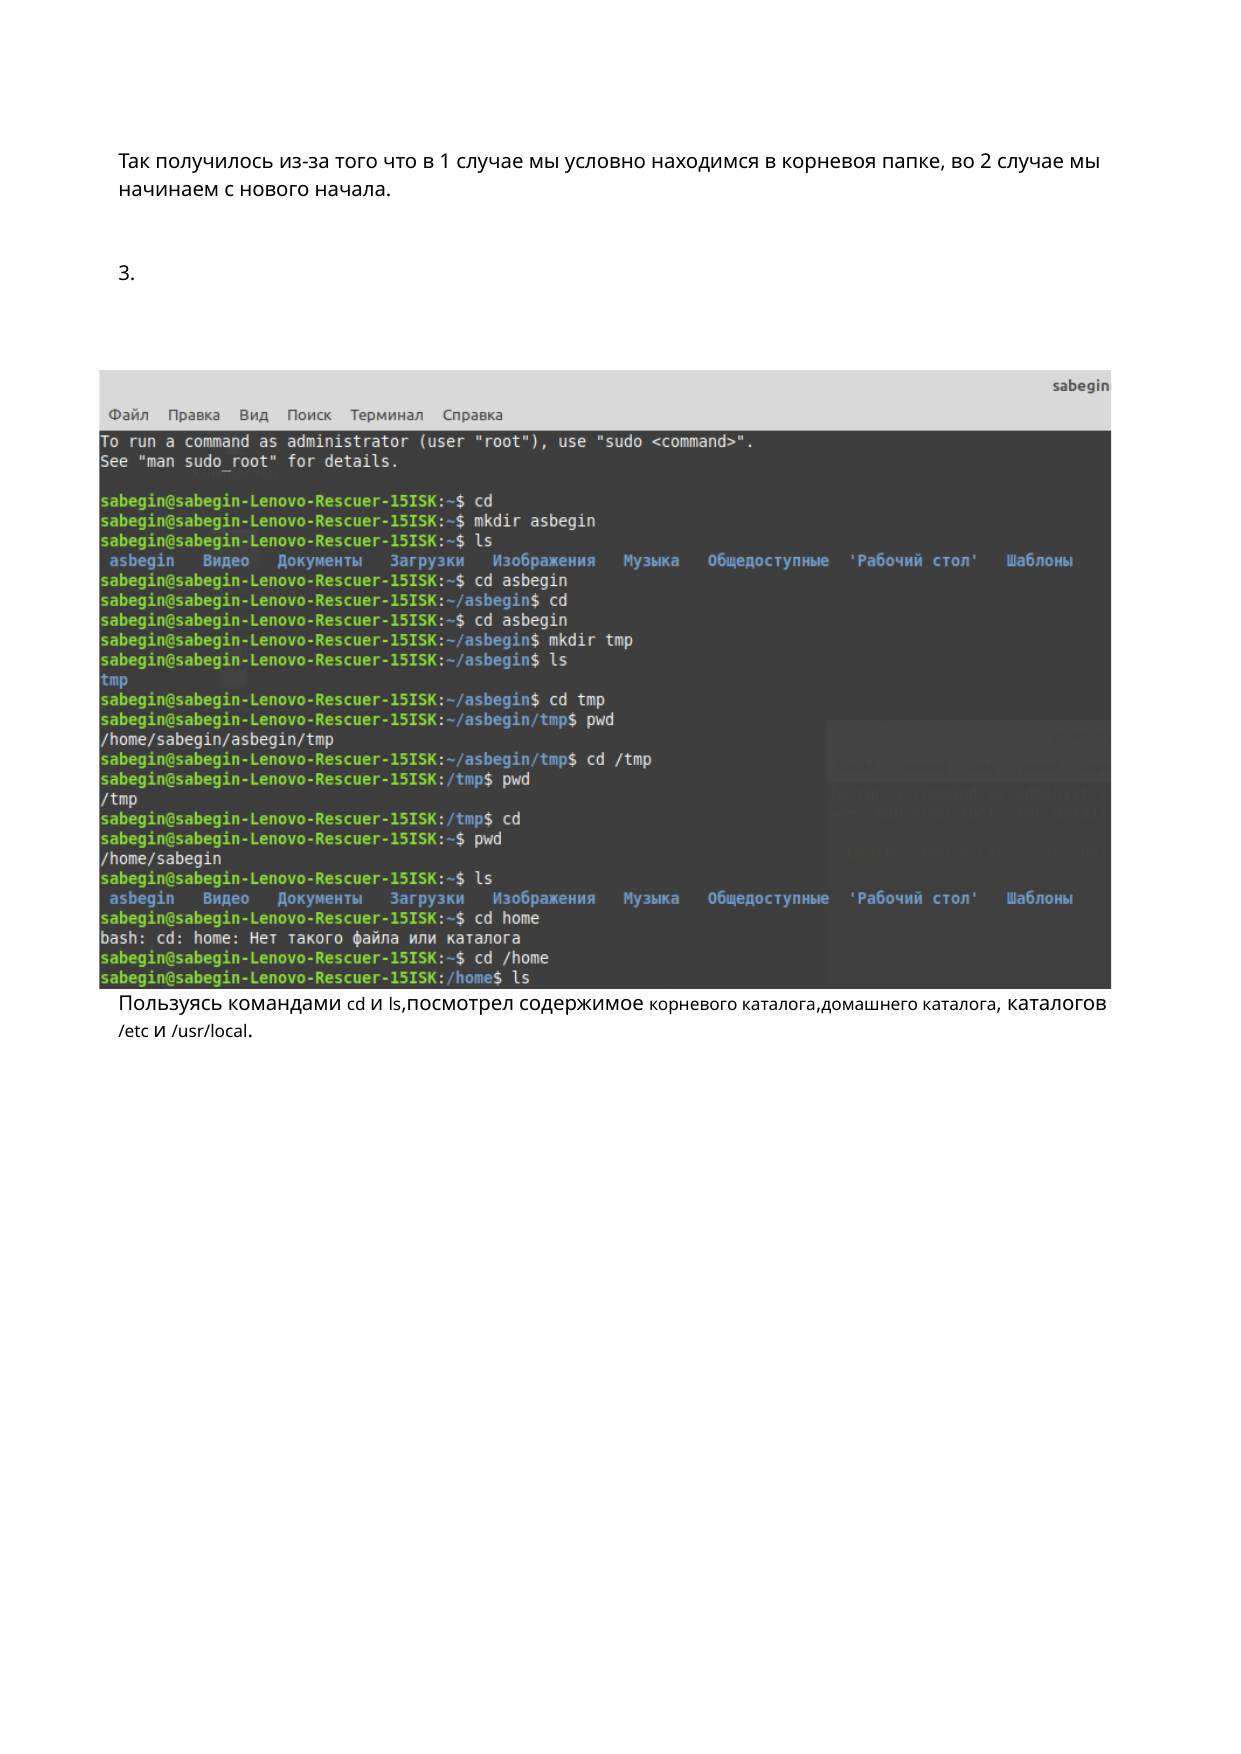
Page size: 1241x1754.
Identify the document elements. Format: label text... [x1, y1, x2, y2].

text 3. [118, 259, 1122, 287]
text Пользуясь командами cd и ls,посмотрел содержимое корневого каталога,домашнего каталога, каталогов /etc и /usr/local. [118, 343, 1122, 1043]
text Так получилось из-за того что в 1 случае мы условно находимся в корневоя папке, во 2 случае мы начинаем с нового начала. [118, 147, 1122, 202]
